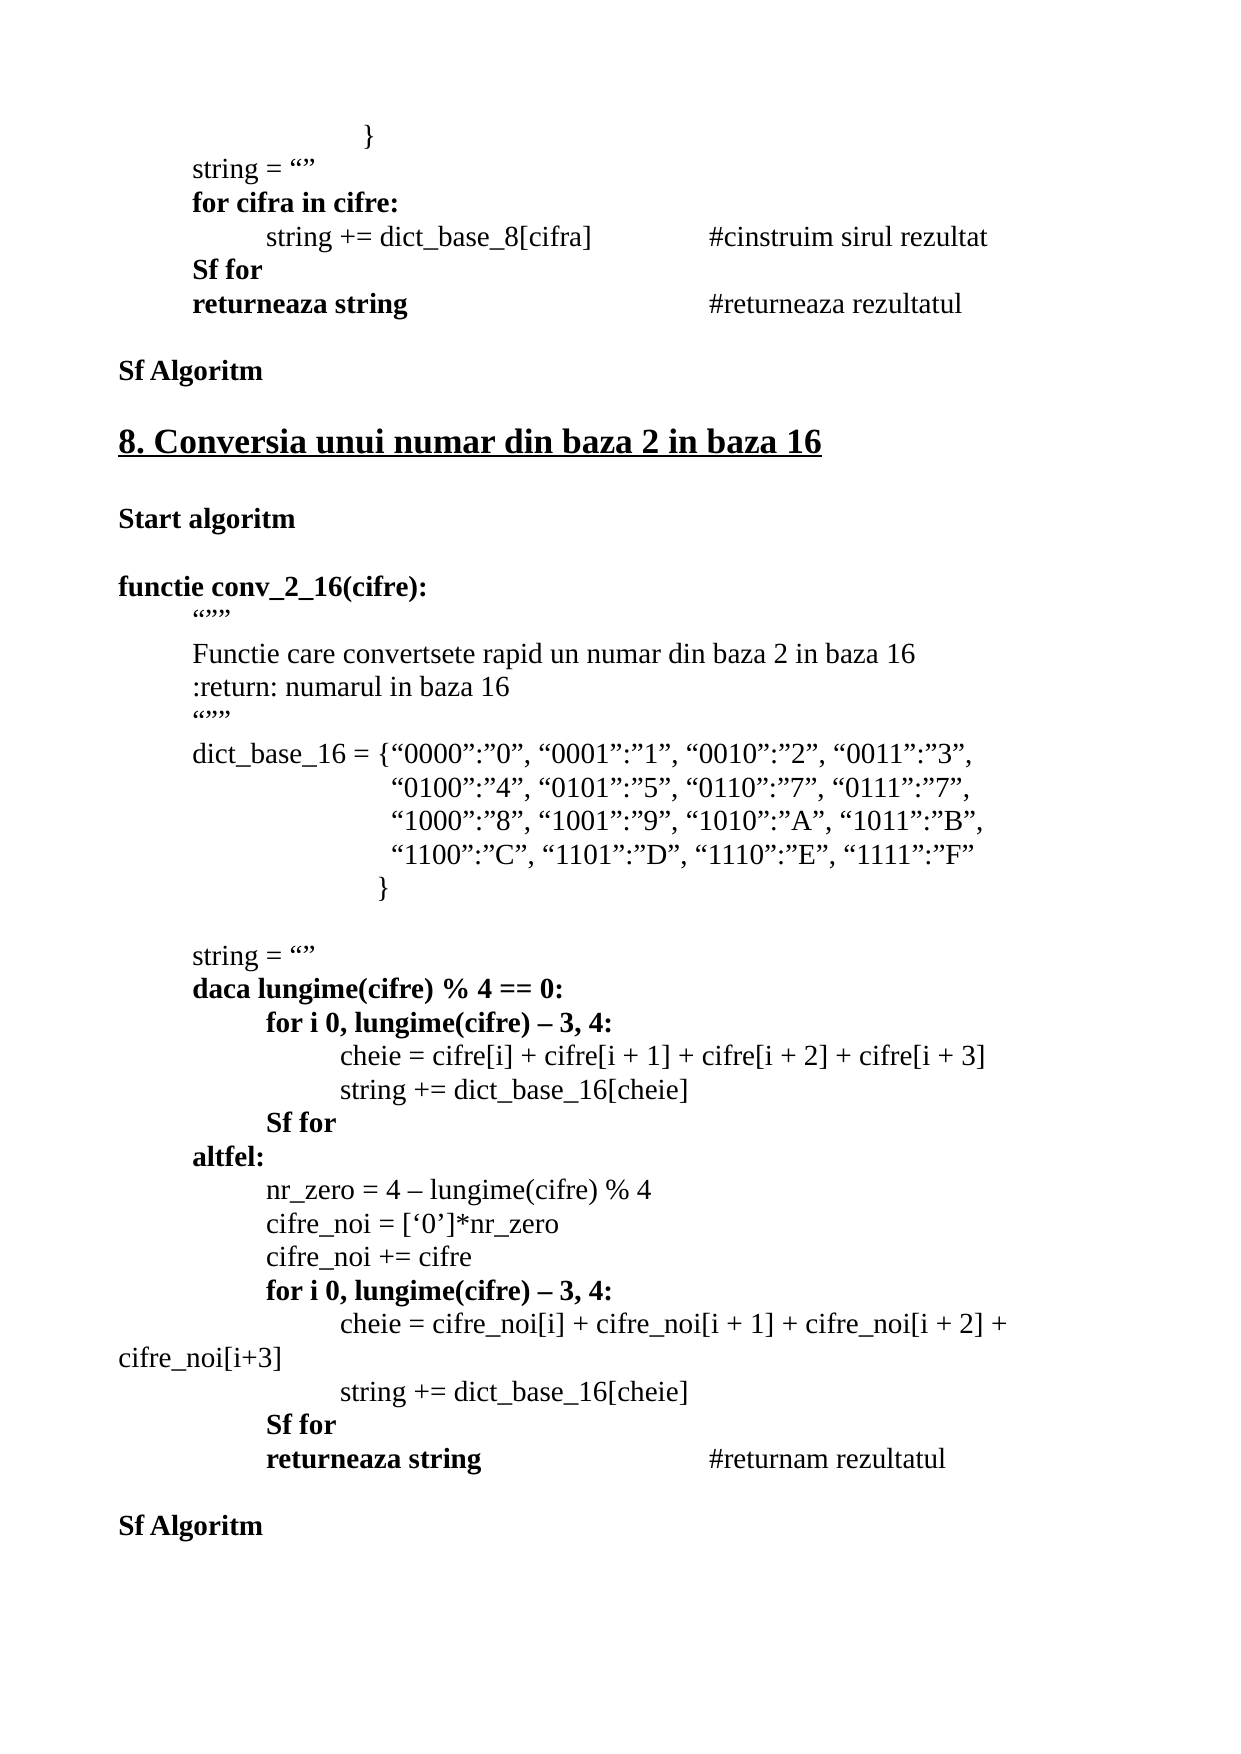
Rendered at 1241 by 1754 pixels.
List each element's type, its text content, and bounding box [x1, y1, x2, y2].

text string += dict_base_16[cheie] [118, 1374, 1122, 1407]
text for cifra in cifre: [118, 185, 1122, 219]
text for i 0, lungime(cifre) – 3, 4: [118, 1005, 1122, 1038]
text Sf for [118, 1407, 1122, 1441]
text nr_zero = 4 – lungime(cifre) % 4 [118, 1172, 1122, 1206]
text returneaza string #returneaza rezultatul [118, 286, 1122, 319]
text “”” [118, 703, 1122, 736]
text } [118, 118, 1122, 152]
text string += dict_base_8[cifra] #cinstruim sirul rezultat [118, 219, 1122, 252]
text “0100”:”4”, “0101”:”5”, “0110”:”7”, “0111”:”7”, [118, 770, 1122, 803]
text :return: numarul in baza 16 [118, 669, 1122, 703]
text cheie = cifre[i] + cifre[i + 1] + cifre[i + 2] + cifre[i + 3] [118, 1038, 1122, 1072]
text Start algoritm [118, 502, 1122, 535]
text cifre_noi = [‘0’]*nr_zero [118, 1206, 1122, 1239]
text Sf Algoritm [118, 1508, 1122, 1541]
text “1100”:”C”, “1101”:”D”, “1110”:”E”, “1111”:”F” [118, 837, 1122, 871]
text Sf for [118, 1105, 1122, 1139]
text for i 0, lungime(cifre) – 3, 4: [118, 1273, 1122, 1307]
text cheie = cifre_noi[i] + cifre_noi[i + 1] + cifre_noi[i + 2] + cifre_noi[i+3] [118, 1307, 1122, 1374]
text Functie care convertsete rapid un numar din baza 2 in baza 16 [118, 636, 1122, 669]
text string += dict_base_16[cheie] [118, 1072, 1122, 1105]
text daca lungime(cifre) % 4 == 0: [118, 971, 1122, 1005]
text functie conv_2_16(cifre): [118, 569, 1122, 602]
text returneaza string #returnam rezultatul [118, 1441, 1122, 1474]
text Sf for [118, 252, 1122, 286]
text string = “” [118, 152, 1122, 185]
text 8. Conversia unui numar din baza 2 in baza 16 [118, 420, 1122, 461]
text altfel: [118, 1139, 1122, 1172]
text } [118, 871, 1122, 904]
text string = “” [118, 938, 1122, 971]
text “”” [118, 602, 1122, 636]
text dict_base_16 = {“0000”:”0”, “0001”:”1”, “0010”:”2”, “0011”:”3”, [118, 736, 1122, 770]
text Sf Algoritm [118, 353, 1122, 386]
text “1000”:”8”, “1001”:”9”, “1010”:”A”, “1011”:”B”, [118, 803, 1122, 837]
text cifre_noi += cifre [118, 1239, 1122, 1273]
